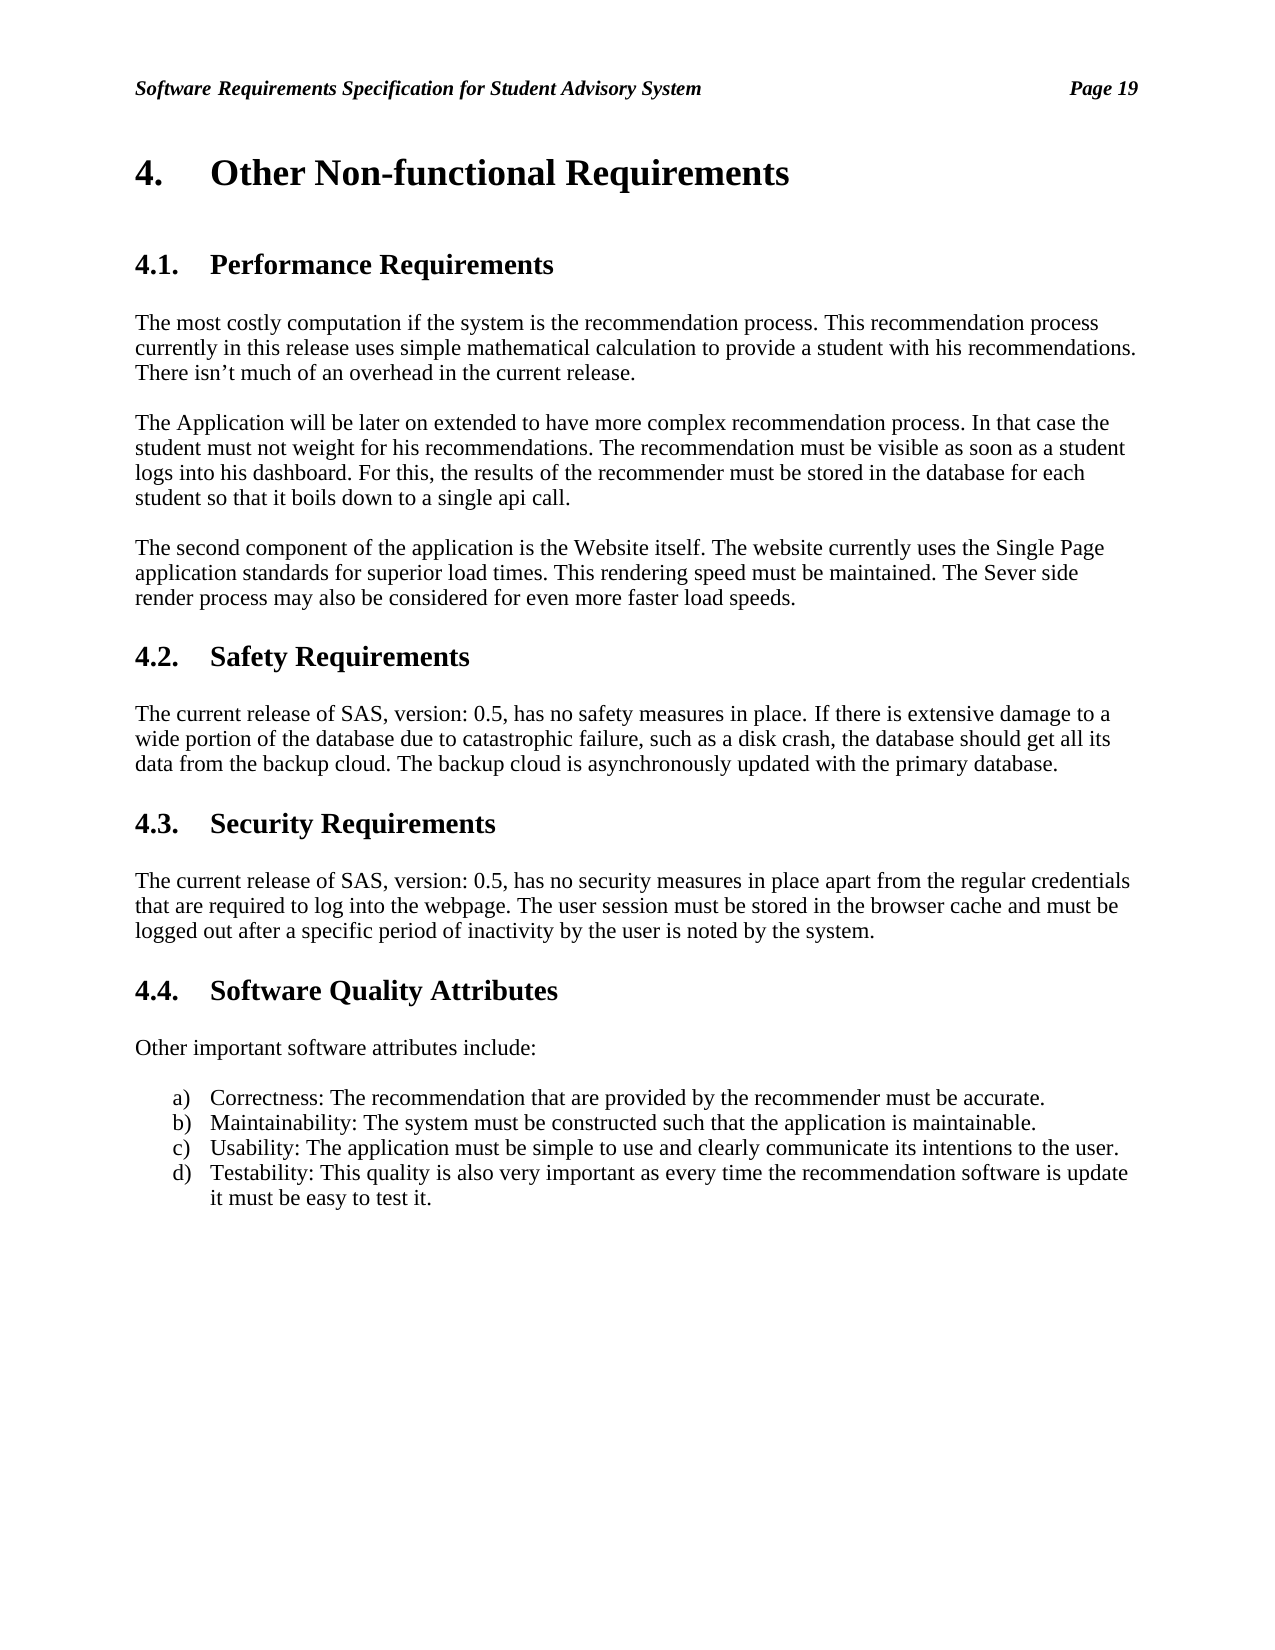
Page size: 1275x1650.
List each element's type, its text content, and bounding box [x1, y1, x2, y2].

text The second component of the application is the Website itself. The website currently uses the Single Page application standards for superior load times. This rendering speed must be maintained. The Sever side render process may also be considered for even more faster load speeds. [135, 535, 1140, 610]
text The Application will be later on extended to have more complex recommendation process. In that case the student must not weight for his recommendations. The recommendation must be visible as soon as a student logs into his dashboard. For this, the results of the recommender must be stored in the database for each student so that it boils down to a single api call. [135, 410, 1140, 510]
list Testability: This quality is also very important as every time the recommendation software is update it must be easy to test it. [172, 1161, 1140, 1211]
subtitle Security Requirements [135, 806, 1140, 839]
text The most costly computation if the system is the recommendation process. This recommendation process currently in this release uses simple mathematical calculation to provide a student with his recommendations. There isn’t much of an overhead in the current release. [135, 310, 1140, 385]
subtitle Other Non-functional Requirements [135, 150, 1140, 193]
text The current release of SAS, version: 0.5, has no security measures in place apart from the regular credentials that are required to log into the webpage. The user session must be stored in the browser cache and must be logged out after a specific period of inactivity by the user is noted by the system. [135, 869, 1140, 944]
subtitle Software Quality Attributes [135, 973, 1140, 1006]
list Usability: The application must be simple to use and clearly communicate its intentions to the user. [172, 1136, 1140, 1161]
subtitle Performance Requirements [135, 247, 1140, 281]
list Maintainability: The system must be constructed such that the application is maintainable. [172, 1111, 1140, 1136]
text Other important software attributes include: [135, 1036, 1140, 1061]
subtitle Safety Requirements [135, 639, 1140, 673]
list Correctness: The recommendation that are provided by the recommender must be accurate. [172, 1086, 1140, 1111]
text The current release of SAS, version: 0.5, has no safety measures in place. If there is extensive damage to a wide portion of the database due to catastrophic failure, such as a disk crash, the database should get all its data from the backup cloud. The backup cloud is asynchronously updated with the primary database. [135, 702, 1140, 777]
